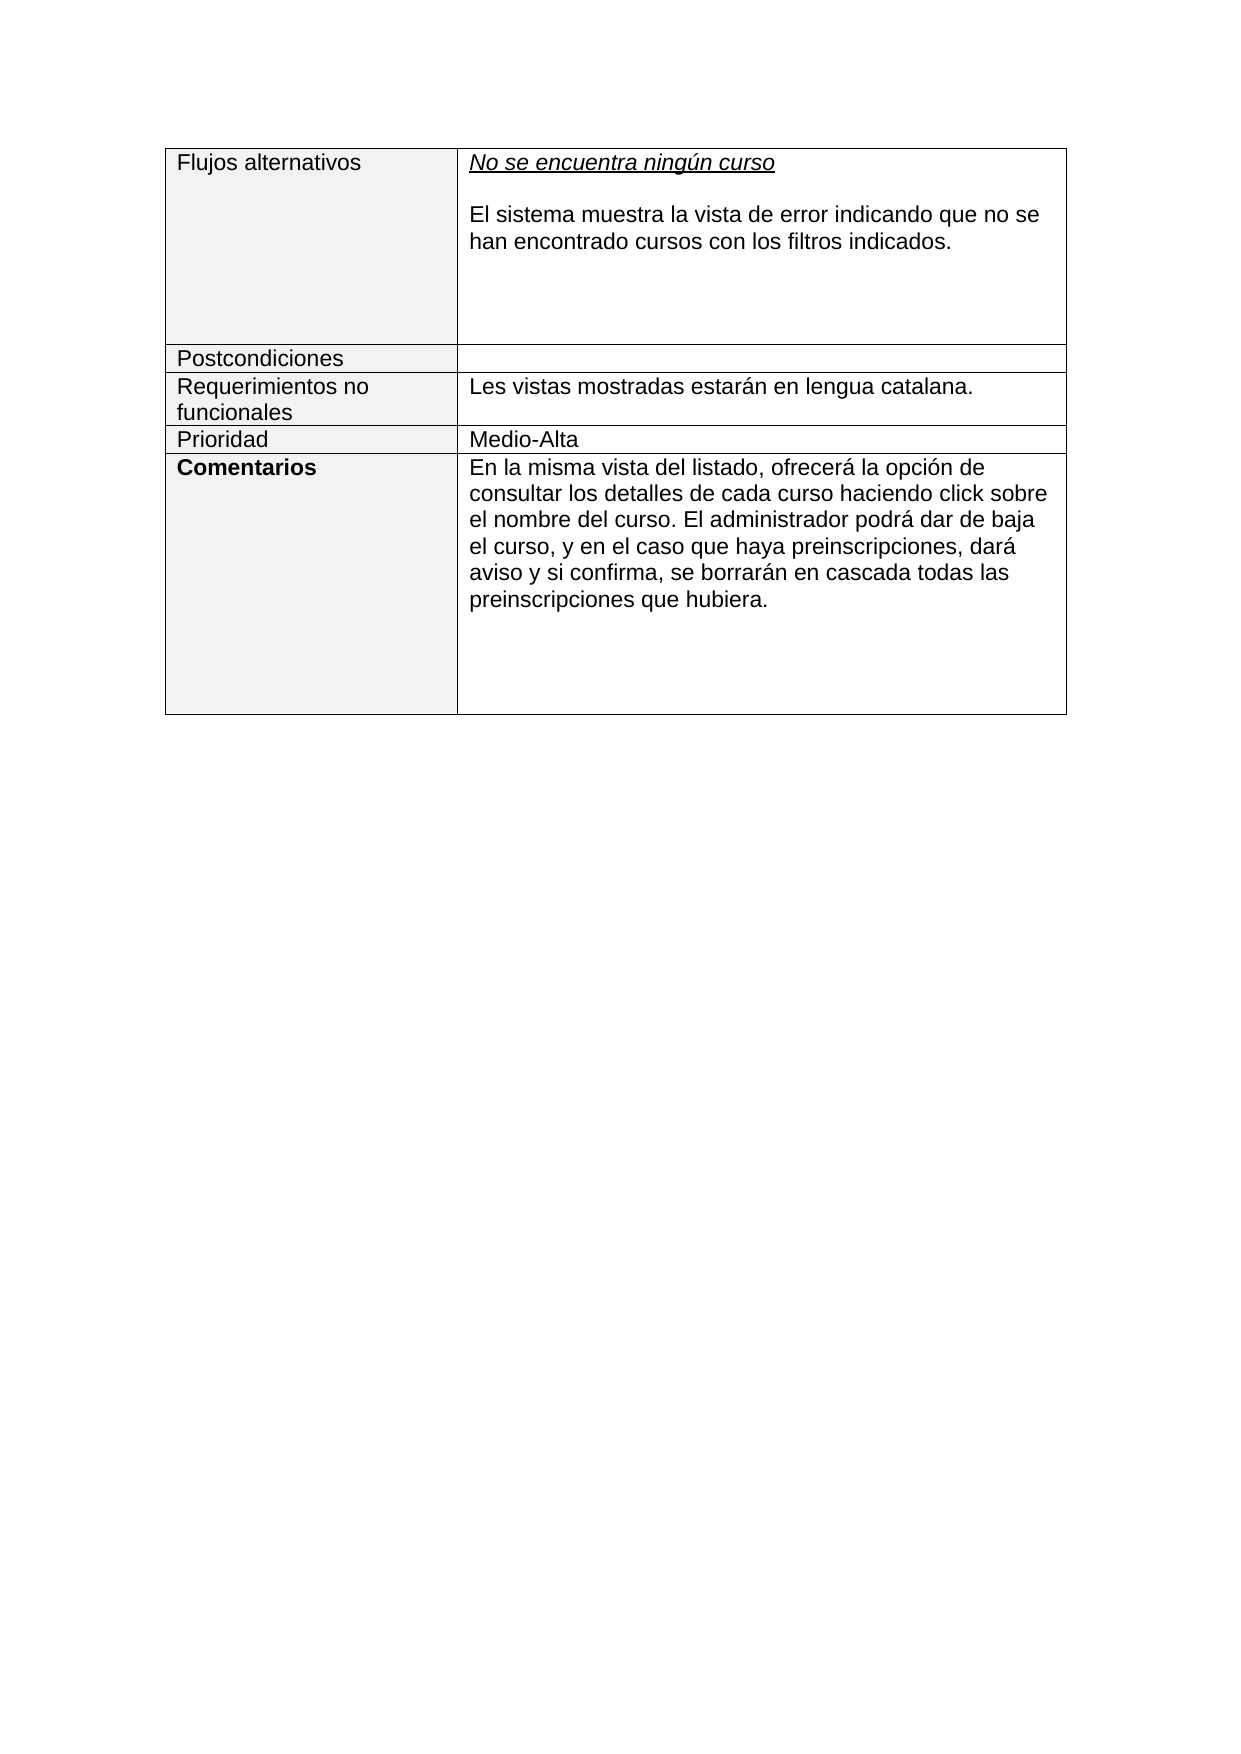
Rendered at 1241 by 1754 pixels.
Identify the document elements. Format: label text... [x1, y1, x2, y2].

table_cell En la misma vista del listado, ofrecerá la opción de consultar los detalles de cada curso haciendo click sobre el nombre del curso. El administrador podrá dar de baja el curso, y en el caso que haya preinscripciones, dará aviso y si confirma, se borrarán en cascada todas las preinscripciones que hubiera. [458, 454, 1066, 713]
table_cell Medio-Alta [458, 426, 1066, 453]
table_cell Flujos alternativos [166, 149, 457, 344]
table_cell Postcondiciones [166, 345, 457, 372]
table_cell Prioridad [166, 426, 457, 453]
table_cell [458, 345, 1066, 372]
table_cell No se encuentra ningún curso El sistema muestra la vista de error indicando que no se han encontrado cursos con los filtros indicados. [458, 149, 1066, 344]
table_cell Les vistas mostradas estarán en lengua catalana. [458, 373, 1066, 425]
table_cell Comentarios [166, 454, 457, 713]
table_cell Requerimientos no funcionales [166, 373, 457, 425]
